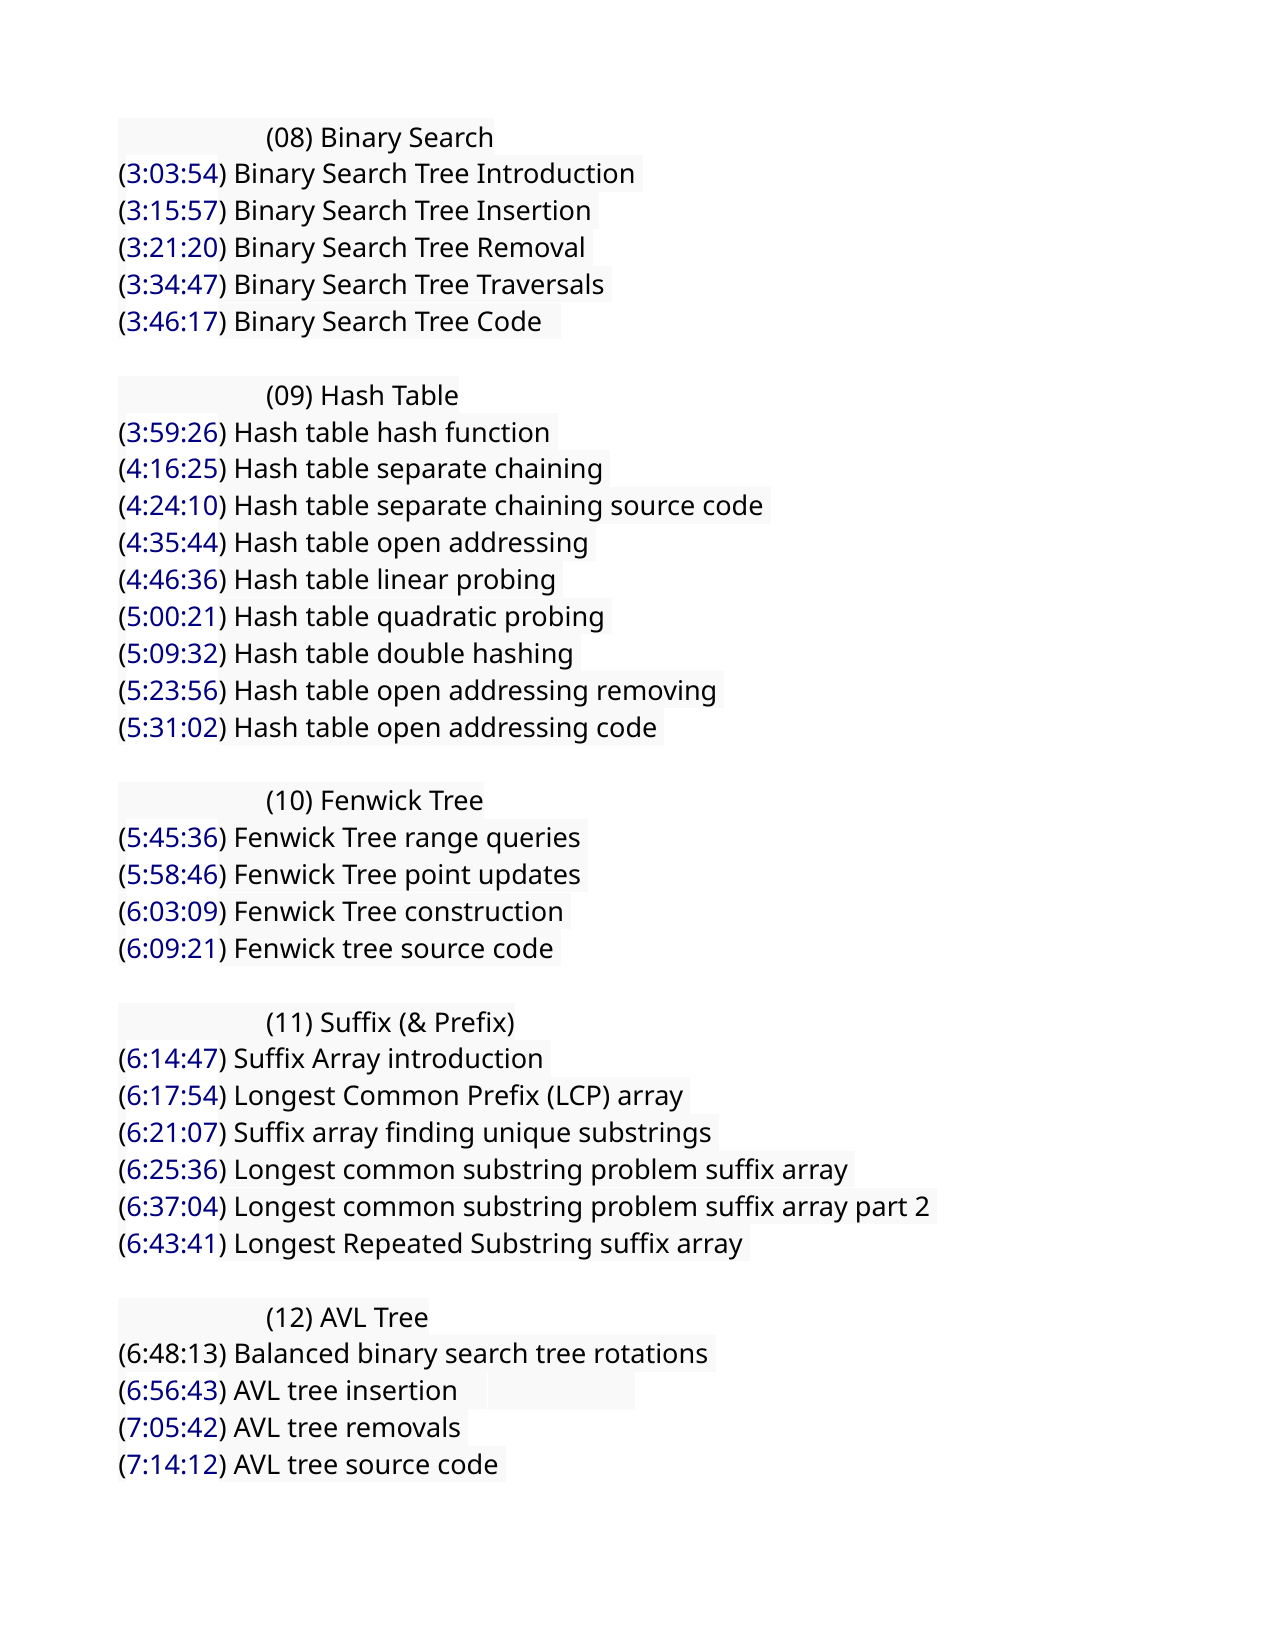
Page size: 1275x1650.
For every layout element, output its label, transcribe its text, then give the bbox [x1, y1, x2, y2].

text (6:48:13) Balanced binary search tree rotations [118, 1335, 1157, 1372]
text (6:56:43) AVL tree insertion [118, 1372, 1157, 1409]
text (3:46:17) Binary Search Tree Code [118, 302, 1157, 339]
text (5:31:02) Hash table open addressing code [118, 708, 1157, 745]
text (11) Suffix (& Prefix) [118, 1003, 1157, 1040]
text (12) AVL Tree [118, 1298, 1157, 1335]
text (6:25:36) Longest common substring problem suffix array [118, 1151, 1157, 1187]
text (4:35:44) Hash table open addressing [118, 524, 1157, 561]
text (7:05:42) AVL tree removals [118, 1409, 1157, 1446]
text (5:09:32) Hash table double hashing [118, 634, 1157, 671]
text (5:58:46) Fenwick Tree point updates [118, 856, 1157, 892]
text (09) Hash Table [118, 376, 1157, 413]
text (4:16:25) Hash table separate chaining [118, 450, 1157, 487]
text (3:34:47) Binary Search Tree Traversals [118, 266, 1157, 302]
text (6:37:04) Longest common substring problem suffix array part 2 [118, 1187, 1157, 1224]
text (5:00:21) Hash table quadratic probing [118, 597, 1157, 634]
text (6:03:09) Fenwick Tree construction [118, 892, 1157, 929]
text (4:24:10) Hash table separate chaining source code [118, 487, 1157, 524]
text (5:23:56) Hash table open addressing removing [118, 671, 1157, 708]
text (08) Binary Search [118, 118, 1157, 155]
text (6:43:41) Longest Repeated Substring suffix array [118, 1224, 1157, 1261]
text (4:46:36) Hash table linear probing [118, 561, 1157, 597]
text (6:09:21) Fenwick tree source code [118, 929, 1157, 966]
text (6:14:47) Suffix Array introduction [118, 1040, 1157, 1077]
text (6:17:54) Longest Common Prefix (LCP) array [118, 1077, 1157, 1114]
text (3:21:20) Binary Search Tree Removal [118, 229, 1157, 266]
text (6:21:07) Suffix array finding unique substrings [118, 1114, 1157, 1151]
text (10) Fenwick Tree [118, 782, 1157, 819]
text (3:03:54) Binary Search Tree Introduction [118, 155, 1157, 192]
text (5:45:36) Fenwick Tree range queries [118, 819, 1157, 856]
text (7:14:12) AVL tree source code [118, 1446, 1157, 1482]
text (3:15:57) Binary Search Tree Insertion [118, 192, 1157, 229]
text (3:59:26) Hash table hash function [118, 413, 1157, 450]
